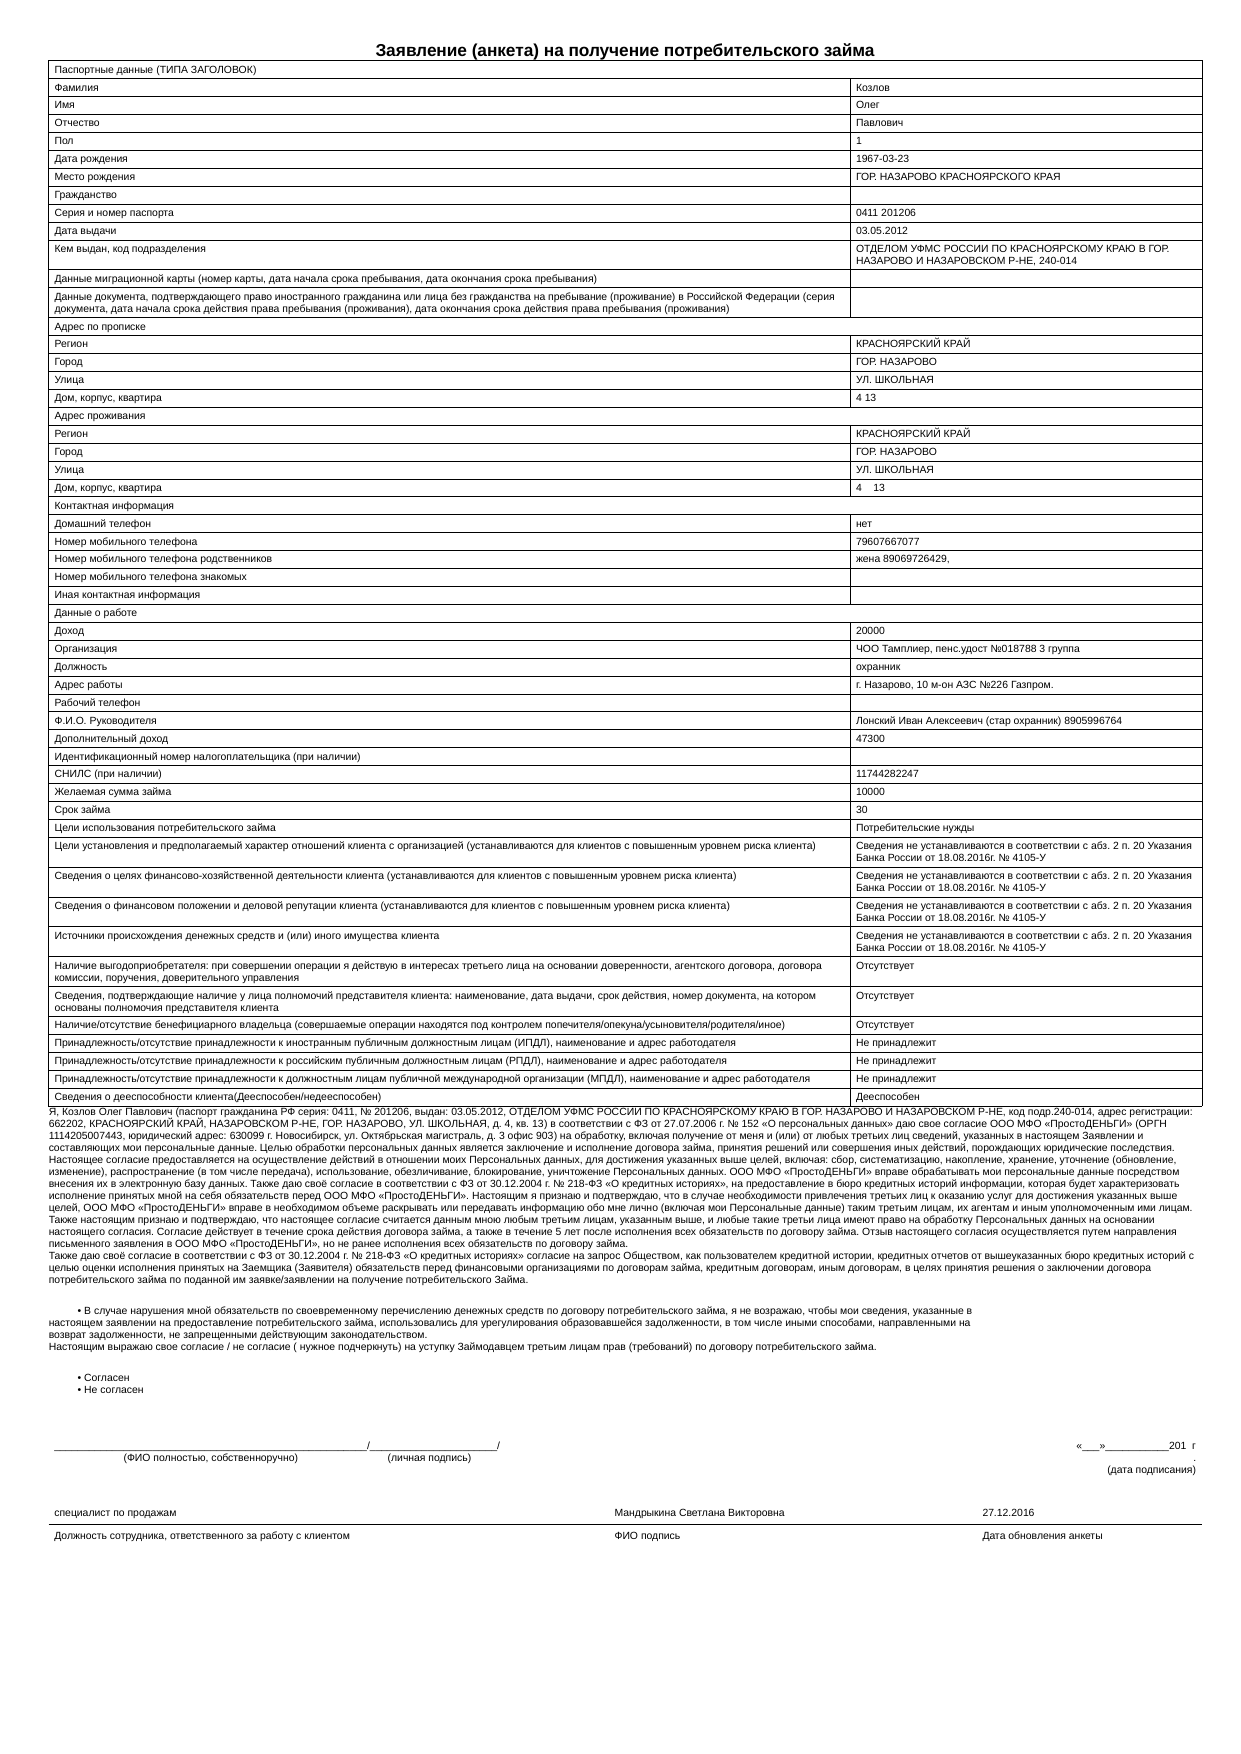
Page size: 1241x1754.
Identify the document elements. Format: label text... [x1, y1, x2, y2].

table_cell [851, 288, 1202, 317]
table_cell [851, 748, 1202, 765]
table_cell Сведения не устанавливаются в соответствии с абз. 2 п. 20 Указания Банка России от 18.08.2016г. № 4105-У [851, 838, 1202, 867]
table_cell Лонский Иван Алексеевич (стар охранник) 8905996764 [851, 712, 1202, 729]
table_header ______________________________________________________/______________________/ (ФИО полностью, собственноручно) (личная подпись) [49, 1434, 625, 1481]
table_cell ГОР. НАЗАРОВО КРАСНОЯРСКОГО КРАЯ [851, 169, 1202, 186]
table_cell 10000 [851, 784, 1202, 801]
table_cell Олег [851, 97, 1202, 114]
table_cell Дата рождения [49, 151, 850, 168]
table_cell Павлович [851, 115, 1202, 132]
table_cell Домашний телефон [49, 515, 850, 532]
table_cell Принадлежность/отсутствие принадлежности к должностным лицам публичной международной организации (МПДЛ), наименование и адрес работодателя [49, 1071, 850, 1088]
text • Согласен [48, 1372, 1202, 1384]
table_cell УЛ. ШКОЛЬНАЯ [851, 372, 1202, 389]
table_cell Не принадлежит [851, 1053, 1202, 1070]
table_cell [851, 695, 1202, 711]
table_cell 4 13 [851, 480, 1202, 496]
table_cell Сведения не устанавливаются в соответствии с абз. 2 п. 20 Указания Банка России от 18.08.2016г. № 4105-У [851, 898, 1202, 926]
text Я, Козлов Олег Павлович (паспорт гражданина РФ серия: 0411, № 201206, выдан: 03.05.2012, ОТДЕЛОМ УФМС РОССИИ ПО КРАСНОЯРСКОМУ КРАЮ В ГОР. НАЗАРОВО И НАЗАРОВСКОМ Р-НЕ, код подр.240-014, адрес регистрации: 662202, КРАСНОЯРСКИЙ КРАЙ, НАЗАРОВСКОМ Р-НЕ, ГОР. НАЗАРОВО, УЛ. ШКОЛЬНАЯ, д. 4, кв. 13) в соответствии с ФЗ от 27.07.2006 г. № 152 «О персональных данных» даю свое согласие ООО МФО «ПростоДЕНЬГИ» (ОРГН 1114205007443, юридический адрес: 630099 г. Новосибирск, ул. Октябрьская магистраль, д. 3 офис 903) на обработку, включая получение от меня и (или) от любых третьих лиц сведений, указанных в настоящем Заявлении и составляющих мои персональные данные. Целью обработки персональных данных является заключение и исполнение договора займа, принятия решений или совершения иных действий, порождающих юридические последствия. Настоящее согласие предоставляется на осуществление действий в отношении моих Персональных данных, для достижения указанных выше целей, включая: сбор, систематизацию, накопление, хранение, уточнение (обновление, изменение), распространение (в том числе передача), использование, обезличивание, блокирование, уничтожение Персональных данных. ООО МФО «ПростоДЕНЬГИ» вправе обрабатывать мои персональные данные посредством внесения их в электронную базу данных. Также даю своё согласие в соответствии с ФЗ от 30.12.2004 г. № 218-ФЗ «О кредитных историях», на предоставление в бюро кредитных историй информации, которая будет характеризовать исполнение принятых мной на себя обязательств перед ООО МФО «ПростоДЕНЬГИ». Настоящим я признаю и подтверждаю, что в случае необходимости привлечения третьих лиц к оказанию услуг для достижения указанных выше целей, ООО МФО «ПростоДЕНЬГИ» вправе в необходимом объеме раскрывать или передавать информацию обо мне лично (включая мои Персональные данные) таким третьим лицам, их агентам и иным уполномоченным ими лицам. Также настоящим признаю и подтверждаю, что настоящее согласие считается данным мною любым третьим лицам, указанным выше, и любые такие третьи лица имеют право на обработку Персональных данных на основании настоящего согласия. Согласие действует в течение срока действия договора займа, а также в течение 5 лет после исполнения всех обязательств по договору займа. Отзыв настоящего согласия осуществляется путем направления письменного заявления в ООО МФО «ПростоДЕНЬГИ», но не ранее исполнения всех обязательств по договору займа. [48, 1107, 1202, 1249]
table_cell Данные документа, подтверждающего право иностранного гражданина или лица без гражданства на пребывание (проживание) в Российской Федерации (серия документа, дата начала срока действия права пребывания (проживания), дата окончания срока действия права пребывания (проживания) [49, 288, 850, 317]
table_cell 03.05.2012 [851, 223, 1202, 239]
table_cell КРАСНОЯРСКИЙ КРАЙ [851, 426, 1202, 443]
table_cell 1967-03-23 [851, 151, 1202, 168]
table_cell ОТДЕЛОМ УФМС РОССИИ ПО КРАСНОЯРСКОМУ КРАЮ В ГОР. НАЗАРОВО И НАЗАРОВСКОМ Р-НЕ, 240-014 [851, 241, 1202, 269]
table_cell Данные о работе [49, 605, 1202, 622]
table_cell Город [49, 354, 850, 371]
table_cell ФИО подпись [609, 1525, 976, 1548]
text Настоящим выражаю свое согласие / не согласие ( нужное подчеркнуть) на уступку Займодавцем третьим лицам прав (требований) по договору потребительского займа. [48, 1341, 1202, 1353]
table_cell Кем выдан, код подразделения [49, 241, 850, 269]
text настоящем заявлении на предоставление потребительского займа, использовались для урегулирования образовавшейся задолженности, в том числе иными способами, направленными на [48, 1317, 1202, 1329]
table_cell Дата обновления анкеты [976, 1525, 1202, 1548]
table_cell Сведения о финансовом положении и деловой репутации клиента (устанавливаются для клиентов с повышенным уровнем риска клиента) [49, 898, 850, 926]
table_cell Не принадлежит [851, 1071, 1202, 1088]
table_cell Дом, корпус, квартира [49, 390, 850, 407]
table_header Мандрыкина Светлана Викторовна [609, 1501, 976, 1524]
table_cell 11744282247 [851, 766, 1202, 783]
table_cell Отсутствует [851, 957, 1202, 986]
table_cell Дееспособен [851, 1089, 1202, 1106]
table_cell Улица [49, 372, 850, 389]
table_cell Иная контактная информация [49, 587, 850, 604]
table_cell Срок займа [49, 802, 850, 819]
table_cell УЛ. ШКОЛЬНАЯ [851, 462, 1202, 478]
table_cell Регион [49, 426, 850, 443]
table_cell 20000 [851, 623, 1202, 640]
table_cell охранник [851, 659, 1202, 676]
table_cell Место рождения [49, 169, 850, 186]
table_cell Сведения, подтверждающие наличие у лица полномочий представителя клиента: наименование, дата выдачи, срок действия, номер документа, на котором основаны полномочия представителя клиента [49, 987, 850, 1016]
table_cell 4 13 [851, 390, 1202, 407]
table_cell Дата выдачи [49, 223, 850, 239]
table_cell [851, 587, 1202, 604]
table_cell Принадлежность/отсутствие принадлежности к российским публичным должностным лицам (РПДЛ), наименование и адрес работодателя [49, 1053, 850, 1070]
table_cell Пол [49, 133, 850, 150]
table_header специалист по продажам [49, 1501, 608, 1524]
table_cell Доход [49, 623, 850, 640]
text • В случае нарушения мной обязательств по своевременному перечислению денежных средств по договору потребительского займа, я не возражаю, чтобы мои сведения, указанные в [48, 1305, 1202, 1317]
text Также даю своё согласие в соответствии с ФЗ от 30.12.2004 г. № 218-ФЗ «О кредитных историях» согласие на запрос Обществом, как пользователем кредитной истории, кредитных отчетов от вышеуказанных бюро кредитных историй с целью оценки исполнения принятых на Заемщика (Заявителя) обязательств перед финансовыми организациями по договорам займа, кредитным договорам, иным договорам, в целях принятия решения о заключении договора потребительского займа по поданной им заявке/заявлении на получение потребительского Займа. [48, 1249, 1202, 1286]
table_cell Номер мобильного телефона родственников [49, 551, 850, 568]
table_cell Серия и номер паспорта [49, 205, 850, 222]
table_cell Улица [49, 462, 850, 478]
table_cell Идентификационный номер налогоплательщика (при наличии) [49, 748, 850, 765]
table_cell Адрес проживания [49, 408, 1202, 425]
table_cell Контактная информация [49, 497, 1202, 514]
table_cell г. Назарово, 10 м-он АЗС №226 Газпром. [851, 677, 1202, 693]
table_cell Сведения о дееспособности клиента(Дееспособен/недееспособен) [49, 1089, 850, 1106]
table_cell СНИЛС (при наличии) [49, 766, 850, 783]
table_cell жена 89069726429, [851, 551, 1202, 568]
table_cell Сведения не устанавливаются в соответствии с абз. 2 п. 20 Указания Банка России от 18.08.2016г. № 4105-У [851, 927, 1202, 956]
table_cell Сведения не устанавливаются в соответствии с абз. 2 п. 20 Указания Банка России от 18.08.2016г. № 4105-У [851, 868, 1202, 897]
table_cell Фамилия [49, 79, 850, 96]
table_cell Сведения о целях финансово-хозяйственной деятельности клиента (устанавливаются для клиентов с повышенным уровнем риска клиента) [49, 868, 850, 897]
text Заявление (анкета) на получение потребительского займа [48, 41, 1202, 60]
table_cell нет [851, 515, 1202, 532]
table_cell Не принадлежит [851, 1035, 1202, 1052]
table_header «___»___________201 г . (дата подписания) [625, 1434, 1202, 1481]
table_cell Отсутствует [851, 1017, 1202, 1034]
table_cell Гражданство [49, 187, 850, 204]
table_header Паспортные данные (ТИПА ЗАГОЛОВОК) [49, 61, 1202, 78]
table_cell Козлов [851, 79, 1202, 96]
table_cell Дополнительный доход [49, 730, 850, 747]
table_cell ГОР. НАЗАРОВО [851, 444, 1202, 461]
table_cell Регион [49, 336, 850, 353]
table_cell Отсутствует [851, 987, 1202, 1016]
table_cell [851, 187, 1202, 204]
table_cell [851, 270, 1202, 287]
table_cell 1 [851, 133, 1202, 150]
table_cell Город [49, 444, 850, 461]
table_cell Наличие выгодоприобретателя: при совершении операции я действую в интересах третьего лица на основании доверенности, агентского договора, договора комиссии, поручения, доверительного управления [49, 957, 850, 986]
text возврат задолженности, не запрещенными действующим законодательством. [48, 1329, 1202, 1341]
table_cell Дом, корпус, квартира [49, 480, 850, 496]
table_cell Организация [49, 641, 850, 658]
table_cell Номер мобильного телефона [49, 533, 850, 550]
table_cell Принадлежность/отсутствие принадлежности к иностранным публичным должностным лицам (ИПДЛ), наименование и адрес работодателя [49, 1035, 850, 1052]
table_cell Имя [49, 97, 850, 114]
table_cell Ф.И.О. Руководителя [49, 712, 850, 729]
table_cell ГОР. НАЗАРОВО [851, 354, 1202, 371]
text • Не согласен [48, 1384, 1202, 1396]
table_cell Цели установления и предполагаемый характер отношений клиента с организацией (устанавливаются для клиентов с повышенным уровнем риска клиента) [49, 838, 850, 867]
table_cell Данные миграционной карты (номер карты, дата начала срока пребывания, дата окончания срока пребывания) [49, 270, 850, 287]
table_cell Рабочий телефон [49, 695, 850, 711]
table_cell 47300 [851, 730, 1202, 747]
table_cell Должность сотрудника, ответственного за работу с клиентом [49, 1525, 608, 1548]
table_cell Адрес по прописке [49, 318, 1202, 335]
table_cell Источники происхождения денежных средств и (или) иного имущества клиента [49, 927, 850, 956]
table_cell 30 [851, 802, 1202, 819]
table_cell 79607667077 [851, 533, 1202, 550]
table_header 27.12.2016 [976, 1501, 1202, 1524]
table_cell Желаемая сумма займа [49, 784, 850, 801]
table_cell ЧОО Тамплиер, пенс.удост №018788 3 группа [851, 641, 1202, 658]
table_cell Потребительские нужды [851, 820, 1202, 837]
table_cell КРАСНОЯРСКИЙ КРАЙ [851, 336, 1202, 353]
table_cell Отчество [49, 115, 850, 132]
table_cell [851, 569, 1202, 586]
table_cell Должность [49, 659, 850, 676]
table_cell Цели использования потребительского займа [49, 820, 850, 837]
table_cell Наличие/отсутствие бенефициарного владельца (совершаемые операции находятся под контролем попечителя/опекуна/усыновителя/родителя/иное) [49, 1017, 850, 1034]
table_cell Адрес работы [49, 677, 850, 693]
table_cell Номер мобильного телефона знакомых [49, 569, 850, 586]
table_cell 0411 201206 [851, 205, 1202, 222]
